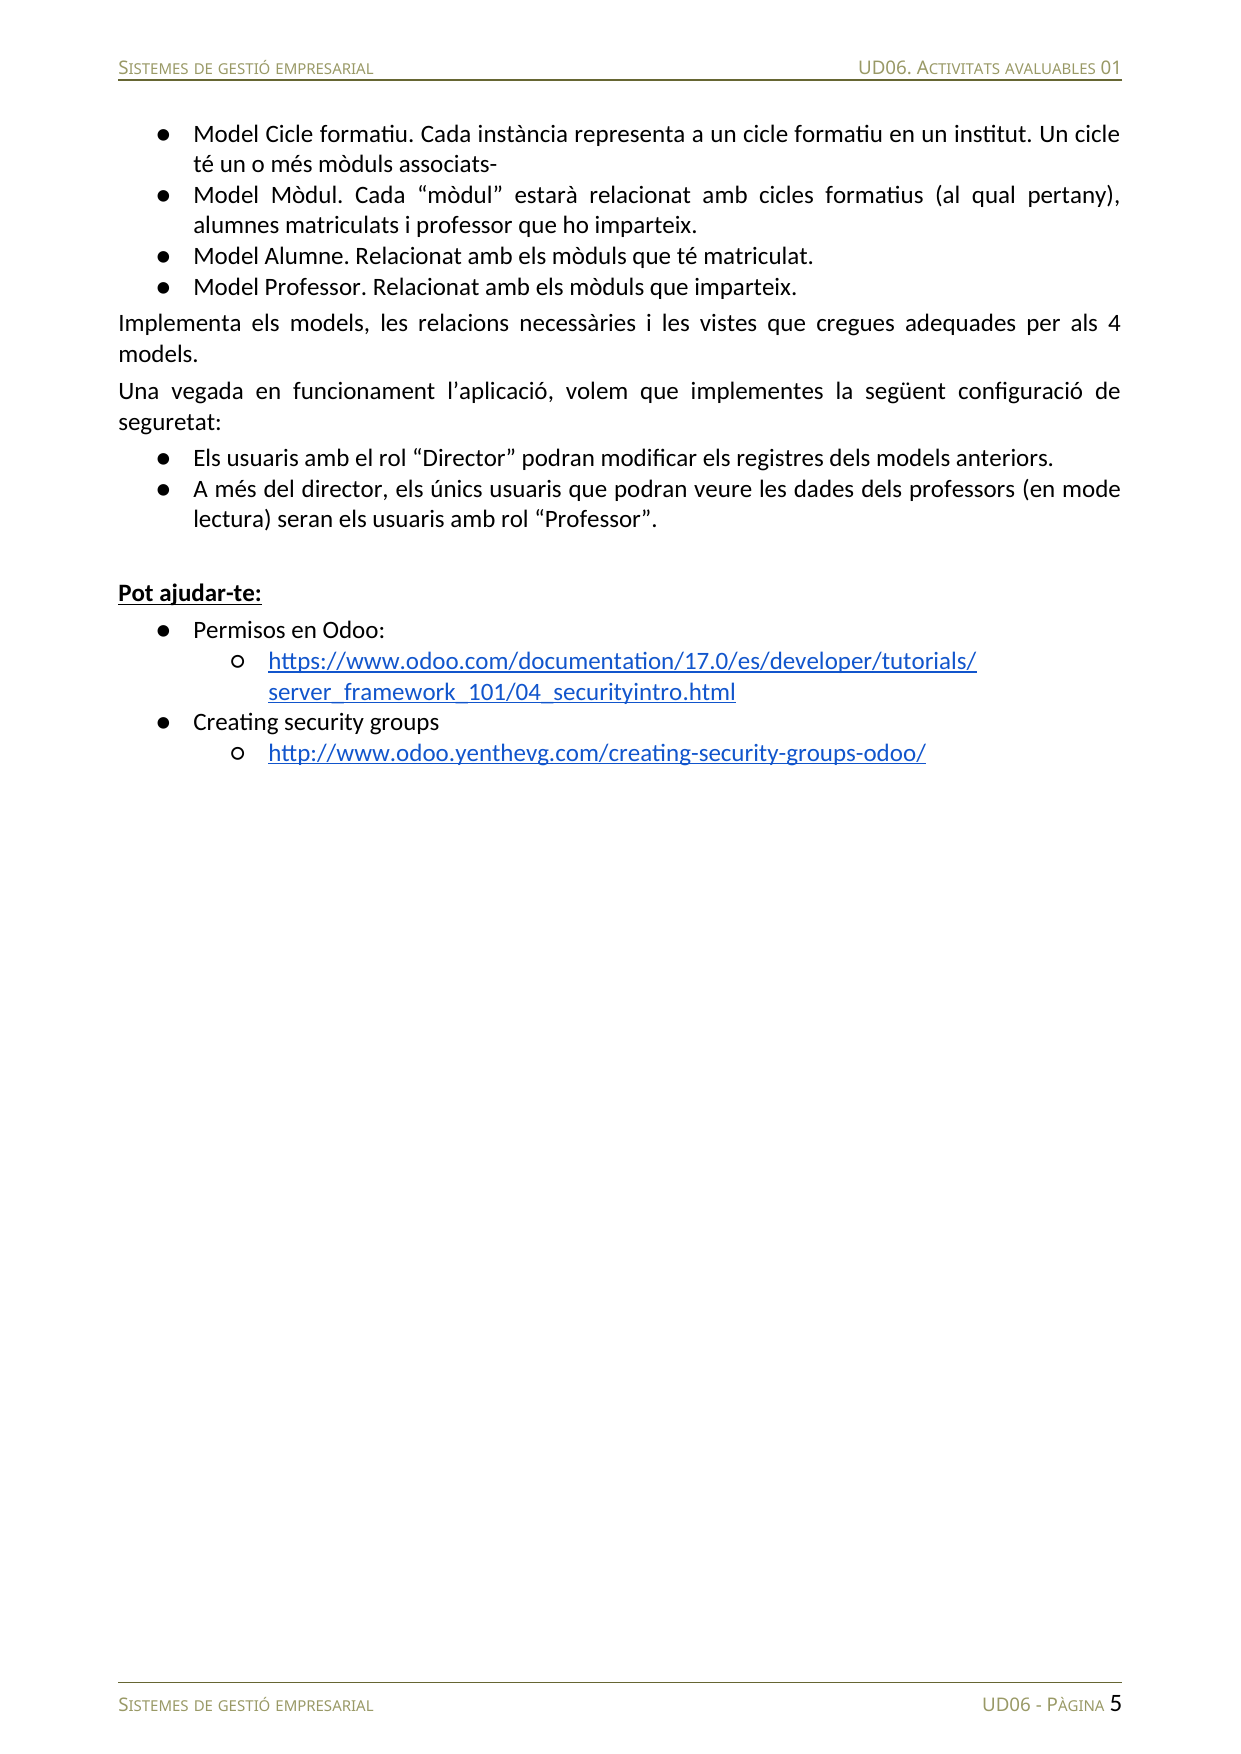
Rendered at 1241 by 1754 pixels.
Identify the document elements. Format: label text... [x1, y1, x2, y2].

list A més del director, els únics usuaris que podran veure les dades dels professors (en mode lectura) seran els usuaris amb rol “Professor”. [156, 473, 1122, 534]
list Model Cicle formatiu. Cada instància representa a un cicle formatiu en un institut. Un cicle té un o més mòduls associats- [156, 118, 1122, 179]
text Una vegada en funcionament l’aplicació, volem que implementes la següent configuració de seguretat: [118, 375, 1122, 436]
list Creating security groups [156, 706, 1122, 737]
list Permisos en Odoo: [156, 614, 1122, 645]
text Implementa els models, les relacions necessàries i les vistes que cregues adequades per als 4 models. [118, 308, 1122, 369]
list Els usuaris amb el rol “Director” podran modificar els registres dels models anteriors. [156, 443, 1122, 473]
list https://www.odoo.com/documentation/17.0/es/developer/tutorials/server_framework_101/04_securityintro.html [231, 645, 1122, 706]
list Model Mòdul. Cada “mòdul” estarà relacionat amb cicles formatius (al qual pertany), alumnes matriculats i professor que ho imparteix. [156, 179, 1122, 240]
list Model Professor. Relacionat amb els mòduls que imparteix. [156, 271, 1122, 301]
text Pot ajudar-te: [118, 578, 1122, 608]
list Model Alumne. Relacionat amb els mòduls que té matriculat. [156, 240, 1122, 271]
list http://www.odoo.yenthevg.com/creating-security-groups-odoo/ [231, 737, 1122, 767]
